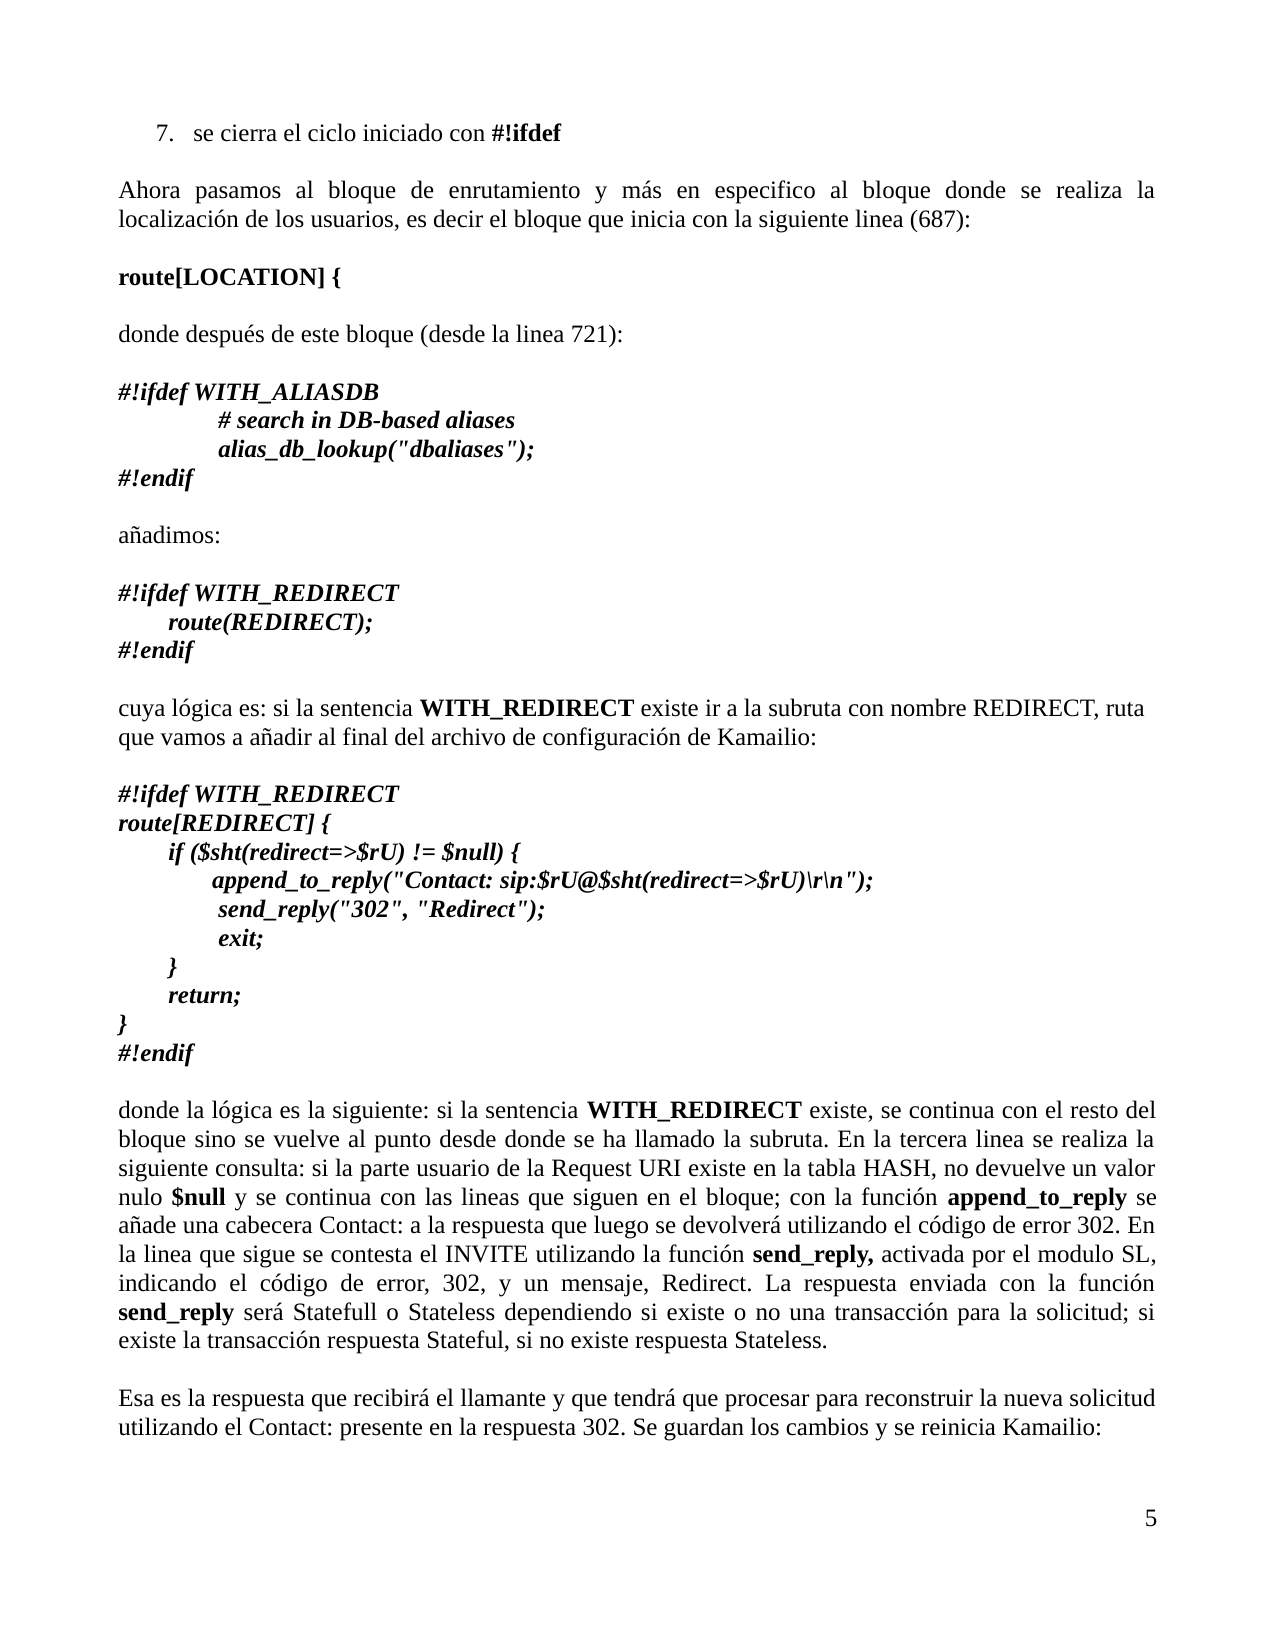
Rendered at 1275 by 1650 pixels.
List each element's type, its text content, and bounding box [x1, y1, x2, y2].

text #!ifdef WITH_ALIASDB [118, 377, 1157, 406]
text exit; [118, 923, 1157, 952]
text # search in DB-based aliases [118, 406, 1157, 434]
text donde la lógica es la siguiente: si la sentencia WITH_REDIRECT existe, se continua con el resto del bloque sino se vuelve al punto desde donde se ha llamado la subruta. En la tercera linea se realiza la siguiente consulta: si la parte usuario de la Request URI existe en la tabla HASH, no devuelve un valor nulo $null y se continua con las lineas que siguen en el bloque; con la función append_to_reply se añade una cabecera Contact: a la respuesta que luego se devolverá utilizando el código de error 302. En la linea que sigue se contesta el INVITE utilizando la función send_reply, activada por el modulo SL, indicando el código de error, 302, y un mensaje, Redirect. La respuesta enviada con la función send_reply será Statefull o Stateless dependiendo si existe o no una transacción para la solicitud; si existe la transacción respuesta Stateful, si no existe respuesta Stateless. [118, 1096, 1157, 1354]
text #!ifdef WITH_REDIRECT [118, 779, 1157, 808]
text Ahora pasamos al bloque de enrutamiento y más en especifico al bloque donde se realiza la localización de los usuarios, es decir el bloque que inicia con la siguiente linea (687): [118, 176, 1157, 233]
text route(REDIRECT); [118, 607, 1157, 636]
text cuya lógica es: si la sentencia WITH_REDIRECT existe ir a la subruta con nombre REDIRECT, ruta que vamos a añadir al final del archivo de configuración de Kamailio: [118, 693, 1157, 751]
text if ($sht(redirect=>$rU) != $null) { [118, 837, 1157, 866]
text donde después de este bloque (desde la linea 721): [118, 319, 1157, 348]
text #!endif [118, 1038, 1157, 1067]
text alias_db_lookup("dbaliases"); [118, 434, 1157, 463]
text route[LOCATION] { [118, 262, 1157, 291]
text route[REDIRECT] { [118, 808, 1157, 837]
list se cierra el ciclo iniciado con #!ifdef [156, 118, 1157, 147]
text #!endif [118, 463, 1157, 492]
text añadimos: [118, 521, 1157, 549]
text #!ifdef WITH_REDIRECT [118, 578, 1157, 607]
text } [118, 1009, 1157, 1038]
text } [118, 952, 1157, 981]
text #!endif [118, 636, 1157, 664]
text Esa es la respuesta que recibirá el llamante y que tendrá que procesar para reconstruir la nueva solicitud utilizando el Contact: presente en la respuesta 302. Se guardan los cambios y se reinicia Kamailio: [118, 1383, 1157, 1441]
text send_reply("302", "Redirect"); [118, 894, 1157, 923]
text append_to_reply("Contact: sip:$rU@$sht(redirect=>$rU)\r\n"); [118, 866, 1157, 894]
text return; [118, 981, 1157, 1009]
